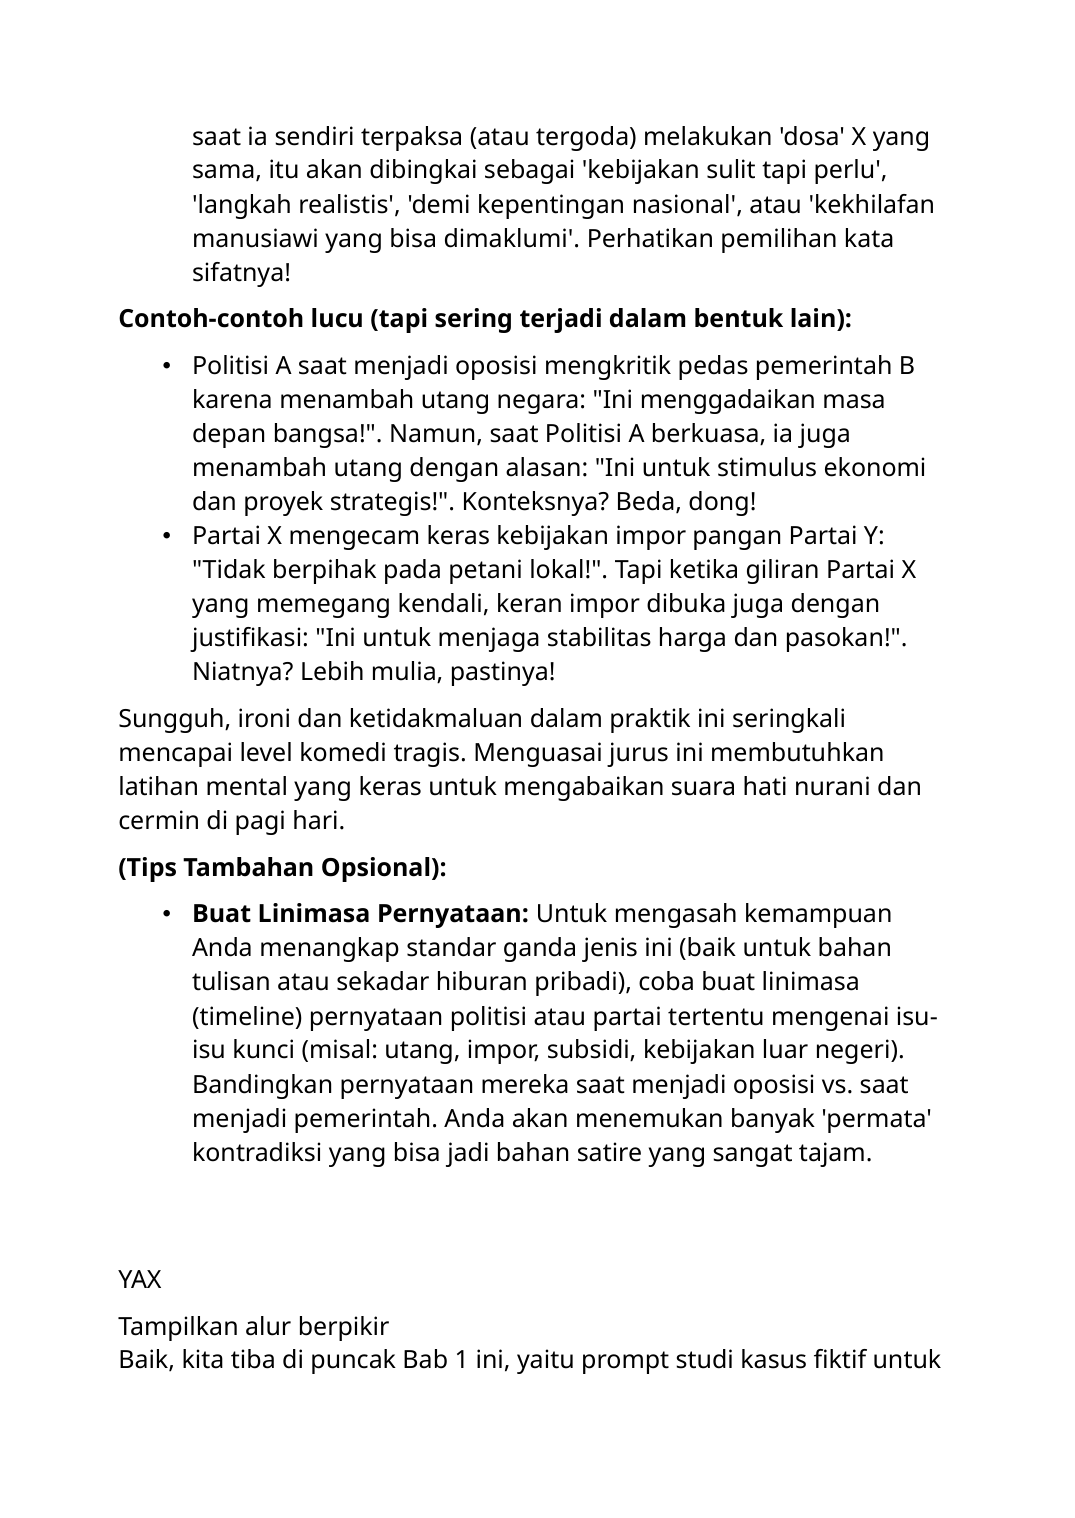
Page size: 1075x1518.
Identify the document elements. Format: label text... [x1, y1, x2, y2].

list Buat Linimasa Pernyataan: Untuk mengasah kemampuan Anda menangkap standar ganda jenis ini (baik untuk bahan tulisan atau sekadar hiburan pribadi), coba buat linimasa (timeline) pernyataan politisi atau partai tertentu mengenai isu-isu kunci (misal: utang, impor, subsidi, kebijakan luar negeri). Bandingkan pernyataan mereka saat menjadi oposisi vs. saat menjadi pemerintah. Anda akan menemukan banyak 'permata' kontradiksi yang bisa jadi bahan satire yang sangat tajam. [162, 896, 957, 1168]
text Sungguh, ironi dan ketidakmaluan dalam praktik ini seringkali mencapai level komedi tragis. Menguasai jurus ini membutuhkan latihan mental yang keras untuk mengabaikan suara hati nurani dan cermin di pagi hari. [118, 701, 957, 837]
list Partai X mengecam keras kebijakan impor pangan Partai Y: "Tidak berpihak pada petani lokal!". Tapi ketika giliran Partai X yang memegang kendali, keran impor dibuka juga dengan justifikasi: "Ini untuk menjaga stabilitas harga dan pasokan!". Niatnya? Lebih mulia, pastinya! [162, 518, 957, 688]
text Baik, kita tiba di puncak Bab 1 ini, yaitu prompt studi kasus fiktif untuk [118, 1342, 957, 1376]
text Tampilkan alur berpikir [118, 1308, 957, 1342]
list Politisi A saat menjadi oposisi mengkritik pedas pemerintah B karena menambah utang negara: "Ini menggadaikan masa depan bangsa!". Namun, saat Politisi A berkuasa, ia juga menambah utang dengan alasan: "Ini untuk stimulus ekonomi dan proyek strategis!". Konteksnya? Beda, dong! [162, 347, 957, 518]
list saat ia sendiri terpaksa (atau tergoda) melakukan 'dosa' X yang sama, itu akan dibingkai sebagai 'kebijakan sulit tapi perlu', 'langkah realistis', 'demi kepentingan nasional', atau 'kekhilafan manusiawi yang bisa dimaklumi'. Perhatikan pemilihan kata sifatnya! [162, 118, 957, 288]
text YAX [118, 1262, 957, 1296]
text Contoh-contoh lucu (tapi sering terjadi dalam bentuk lain): [118, 301, 957, 335]
text (Tips Tambahan Opsional): [118, 849, 957, 883]
